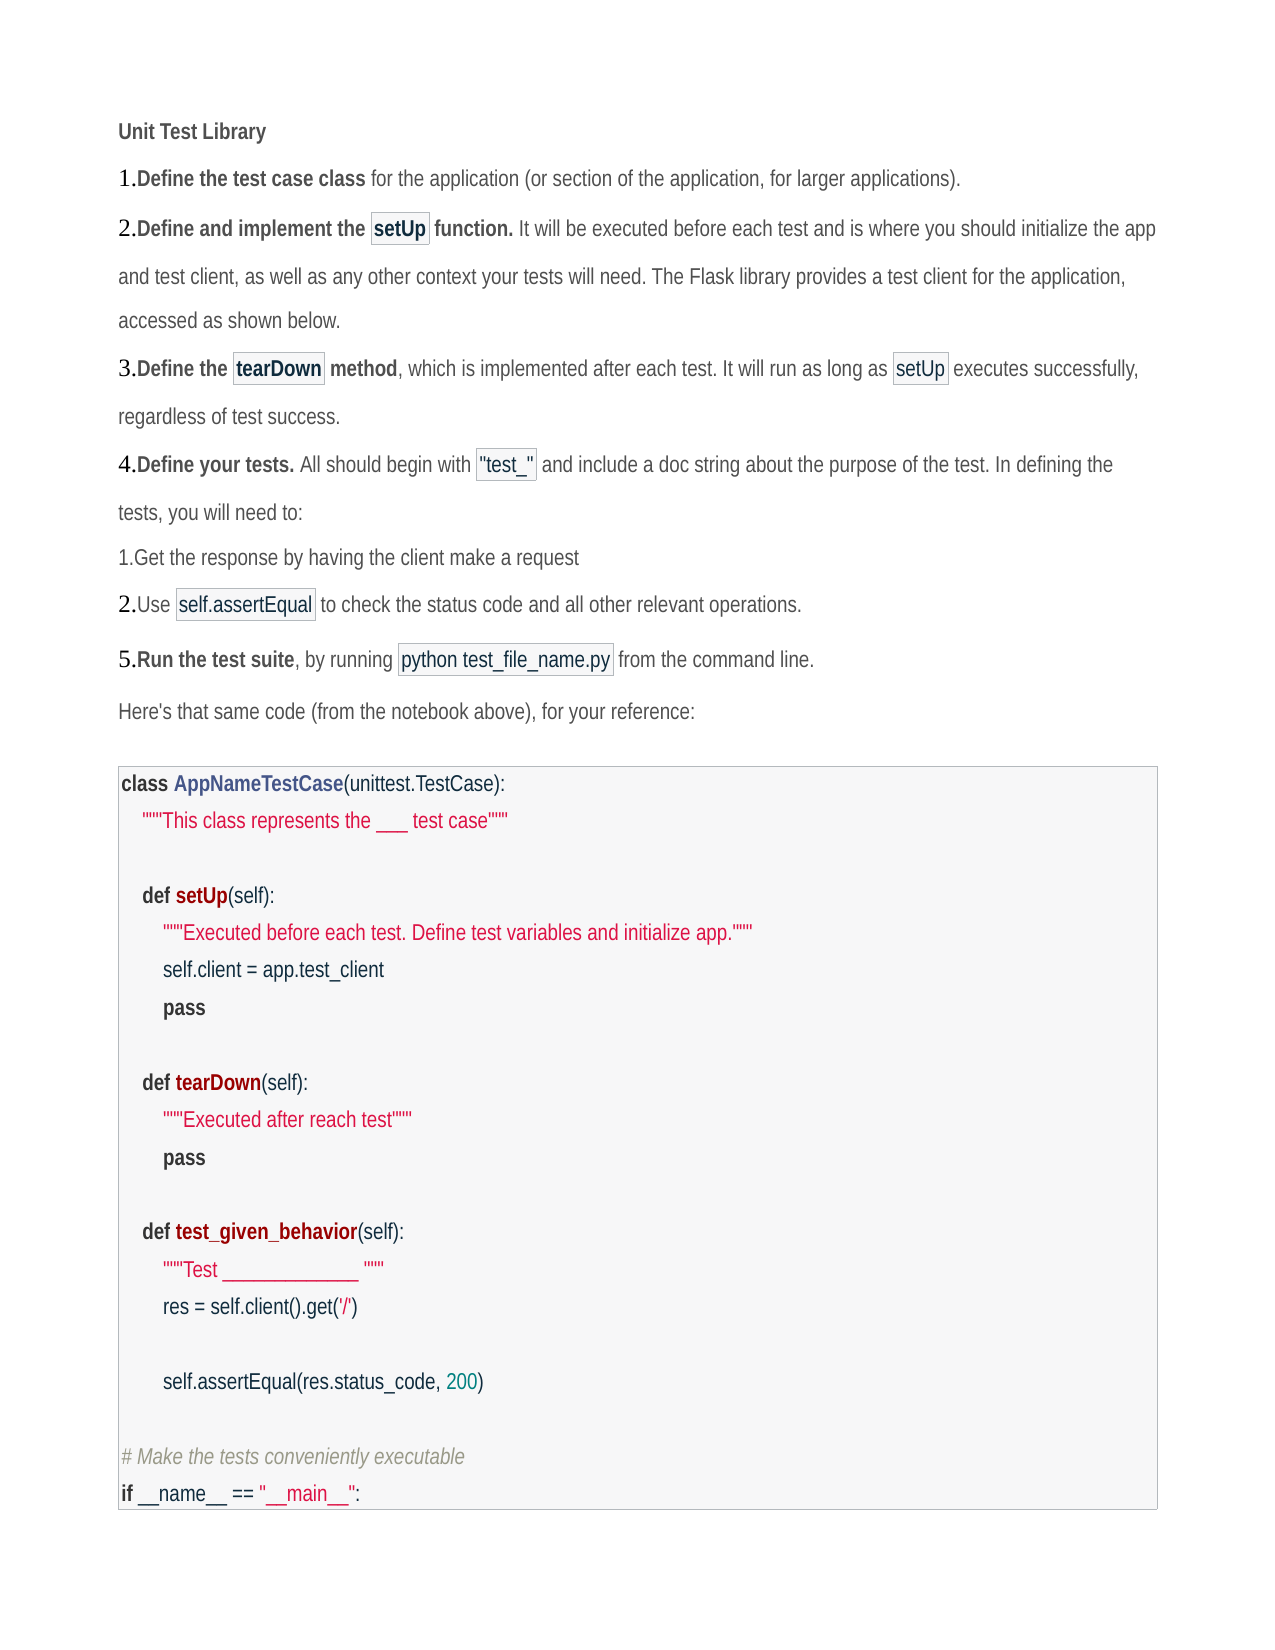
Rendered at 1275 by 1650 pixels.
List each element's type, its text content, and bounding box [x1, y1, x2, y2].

list Use self.assertEqual to check the status code and all other relevant operations. [118, 588, 176, 621]
text def test_given_behavior(self): [119, 1215, 1157, 1244]
list Use self.assertEqual to check the status code and all other relevant operations. [177, 589, 315, 620]
text if __name__ == "__main__": [119, 1477, 1157, 1509]
text self.assertEqual(res.status_code, 200) [119, 1365, 1157, 1394]
list Unit Test Library [118, 118, 1157, 144]
list Run the test suite, by running [118, 643, 398, 676]
list Define and implement the setUp function. It will be executed before each test and is where you should initialize the app and test client, as well as any other context your tests will need. The Flask library provides a test client for the application, accessed as shown below. [118, 212, 1157, 334]
text def tearDown(self): [119, 1066, 1157, 1095]
list Define the tearDown method, which is implemented after each test. It will run as long as setUp executes successfully, regardless of test success. [118, 352, 1157, 429]
text def setUp(self): [119, 879, 1157, 908]
text # Make the tests conveniently executable [119, 1439, 1157, 1469]
text Here's that same code (from the notebook above), for your reference: [118, 698, 1157, 724]
list Get the response by having the client make a request [118, 543, 1157, 570]
list Use self.assertEqual to check the status code and all other relevant operations. [316, 588, 1157, 621]
text res = self.client().get('/') [119, 1290, 1157, 1319]
text pass [119, 991, 1157, 1020]
text class AppNameTestCase(unittest.TestCase): [119, 767, 1157, 796]
text """This class represents the ___ test case""" [119, 804, 1157, 833]
list Define your tests. All should begin with "test_" and include a doc string about the purpose of the test. In defining the tests, you will need to: [118, 448, 1157, 525]
text """Executed before each test. Define test variables and initialize app.""" [119, 916, 1157, 945]
list python test_file_name.py [399, 644, 613, 675]
text self.client = app.test_client [119, 953, 1157, 983]
text pass [119, 1140, 1157, 1170]
list Define the test case class for the application (or section of the application, for larger applications). [118, 163, 1157, 192]
text """Test _____________ """ [119, 1253, 1157, 1282]
text """Executed after reach test""" [119, 1103, 1157, 1132]
list from the command line. [614, 643, 1157, 676]
